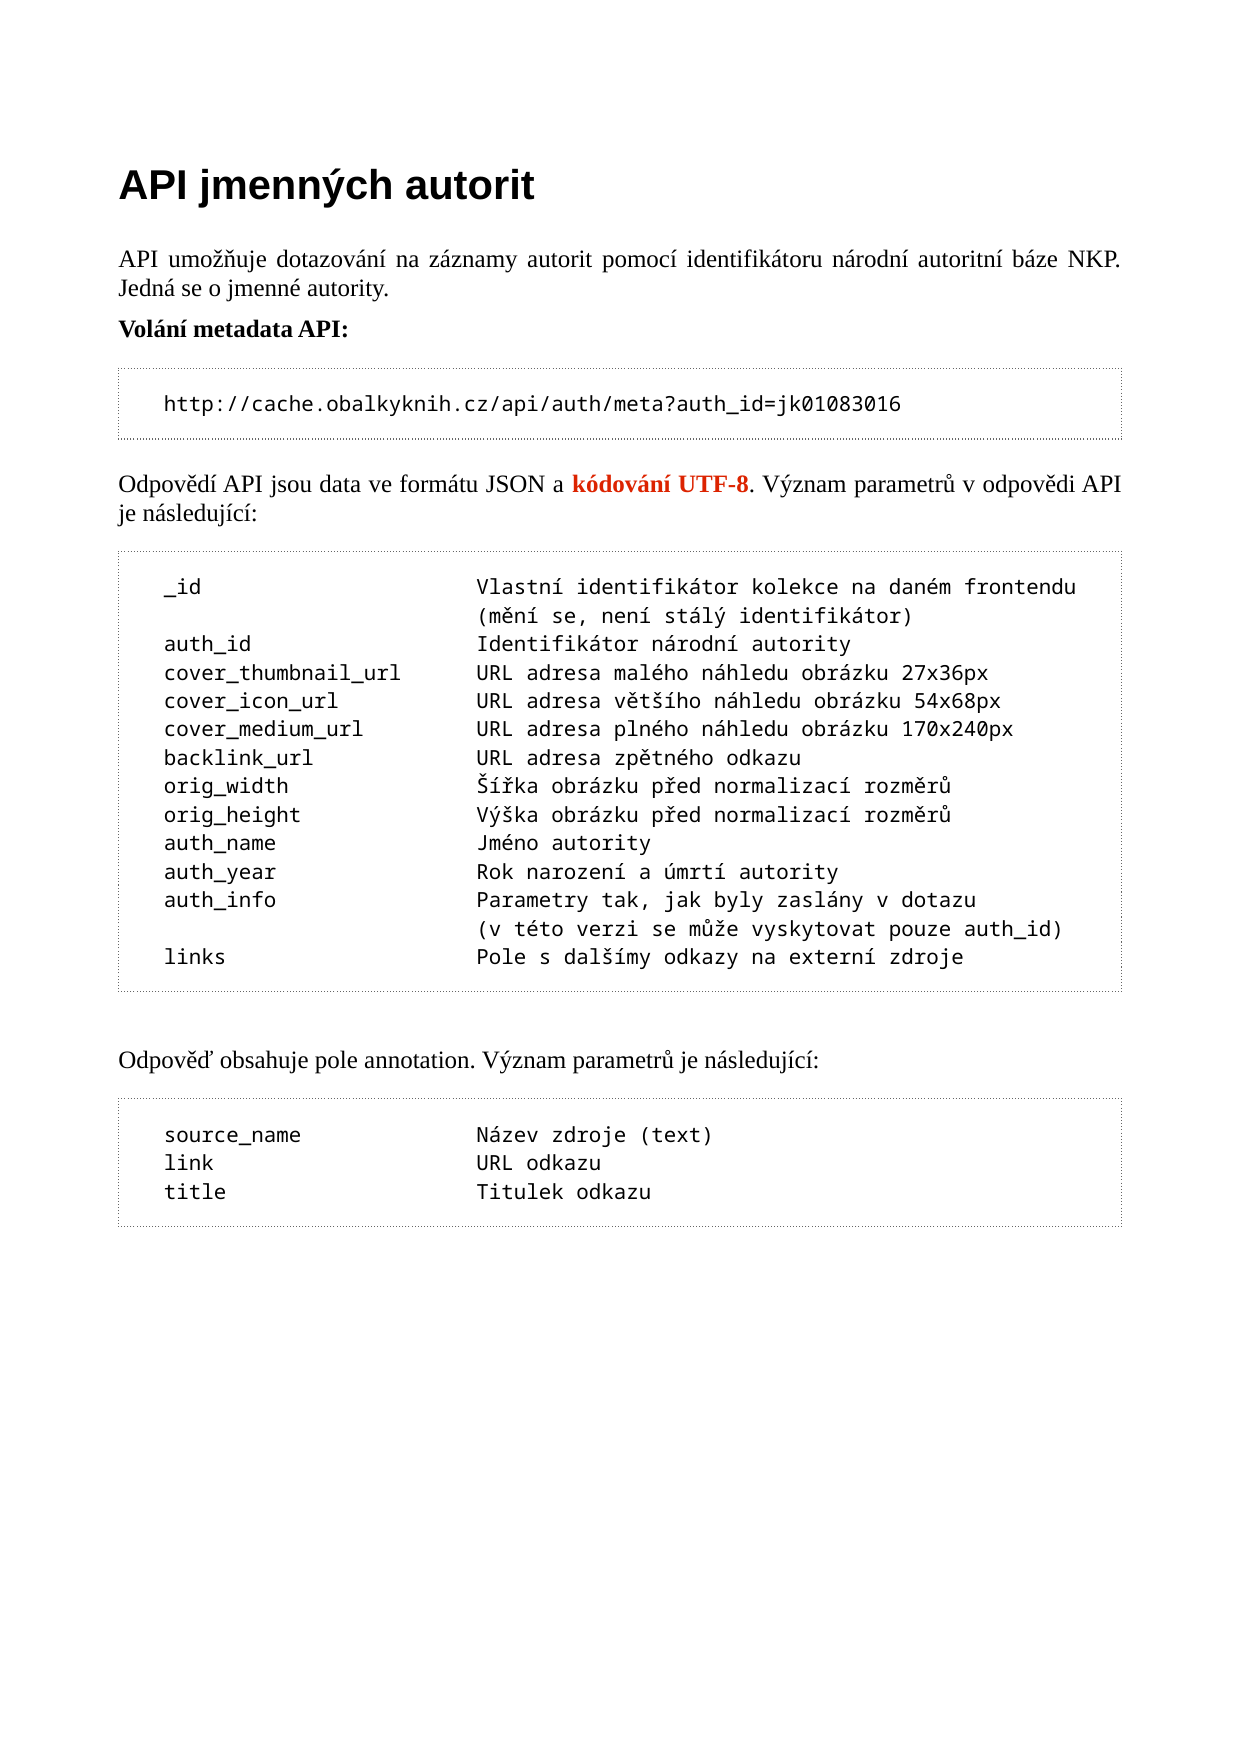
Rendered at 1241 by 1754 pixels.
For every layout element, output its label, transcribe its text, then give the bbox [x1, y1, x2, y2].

text API umožňuje dotazování na záznamy autorit pomocí identifikátoru národní autoritní báze NKP. Jedná se o jmenné autority. [118, 244, 1122, 302]
text auth_info Parametry tak, jak byly zaslány v dotazu (v této verzi se může vyskytovat pouze auth_id) links Pole s dalšímy odkazy na externí zdroje [118, 863, 1122, 992]
text http://cache.obalkyknih.cz/api/auth/meta?auth_id=jk01083016 [118, 367, 1122, 439]
text Volání metadata API: [118, 314, 1122, 343]
text Odpověď obsahuje pole annotation. Význam parametrů je následující: [118, 1045, 1122, 1074]
text source_name Název zdroje (text) link URL odkazu title Titulek odkazu [118, 1098, 1122, 1227]
text Odpovědí API jsou data ve formátu JSON a kódování UTF-8. Význam parametrů v odpovědi API je následující: [118, 469, 1122, 526]
subtitle API jmenných autorit [118, 161, 1122, 208]
text _id Vlastní identifikátor kolekce na daném frontendu (mění se, není stálý identifikátor) auth_id Identifikátor národní autority cover_thumbnail_url URL adresa malého náhledu obrázku 27x36px cover_icon_url URL adresa většího náhledu obrázku 54x68px cover_medium_url URL adresa plného náhledu obrázku 170x240px backlink_url URL adresa zpětného odkazu orig_width Šířka obrázku před normalizací rozměrů orig_height Výška obrázku před normalizací rozměrů auth_name Jméno autority auth_year Rok narození a úmrtí autority [118, 551, 1122, 863]
